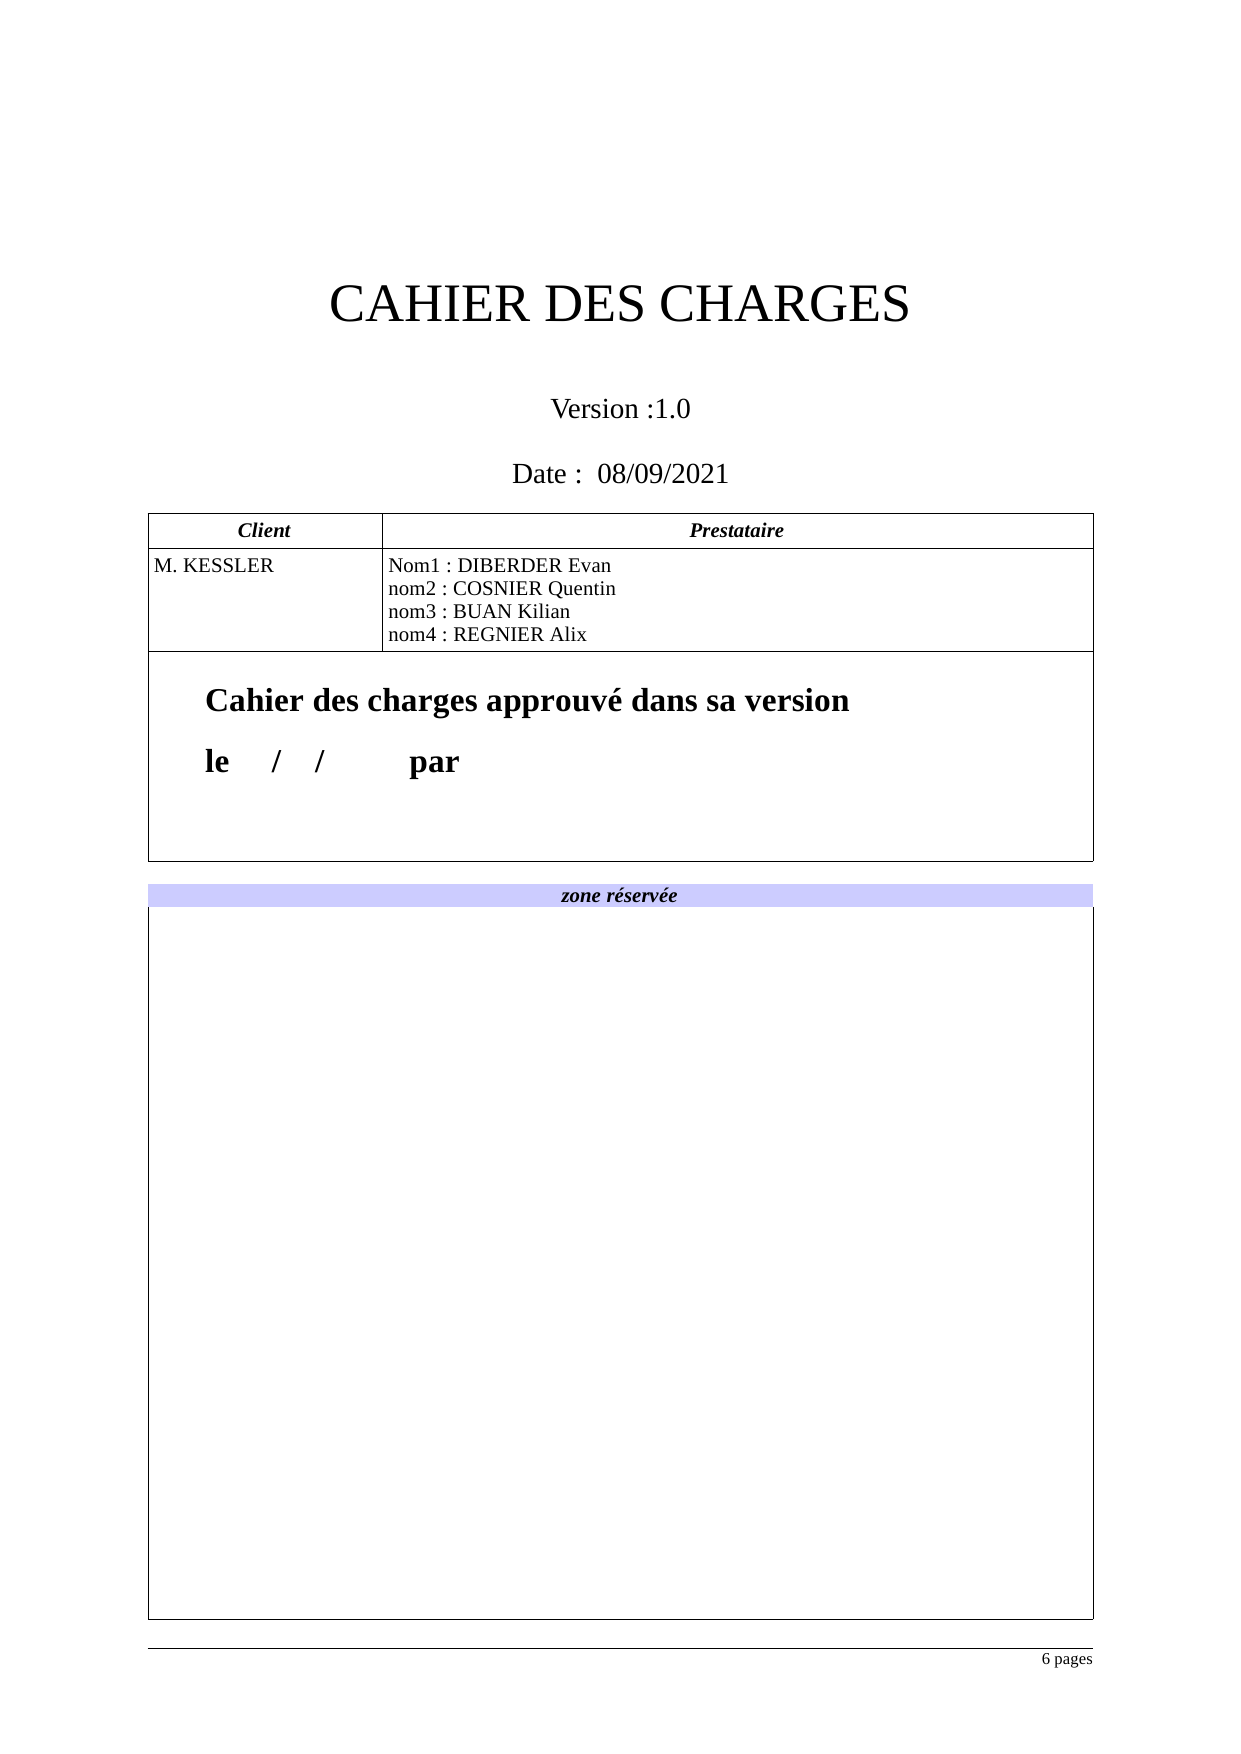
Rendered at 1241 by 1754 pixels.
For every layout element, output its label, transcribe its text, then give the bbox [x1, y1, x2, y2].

text CAHIER DES CHARGES [148, 274, 1093, 333]
table_header Prestataire [383, 514, 1093, 548]
table_cell M. KESSLER [149, 549, 382, 651]
table_cell Nom1 : DIBERDER Evan nom2 : COSNIER Quentin nom3 : BUAN Kilian nom4 : REGNIER Alix [383, 549, 1093, 651]
table_cell [149, 907, 1093, 1619]
text Version :1.0 [148, 393, 1093, 425]
table_cell Cahier des charges approuvé dans sa version le / / par [149, 652, 1093, 861]
table_header Client [149, 514, 382, 548]
text Date : 08/09/2021 [148, 458, 1093, 490]
